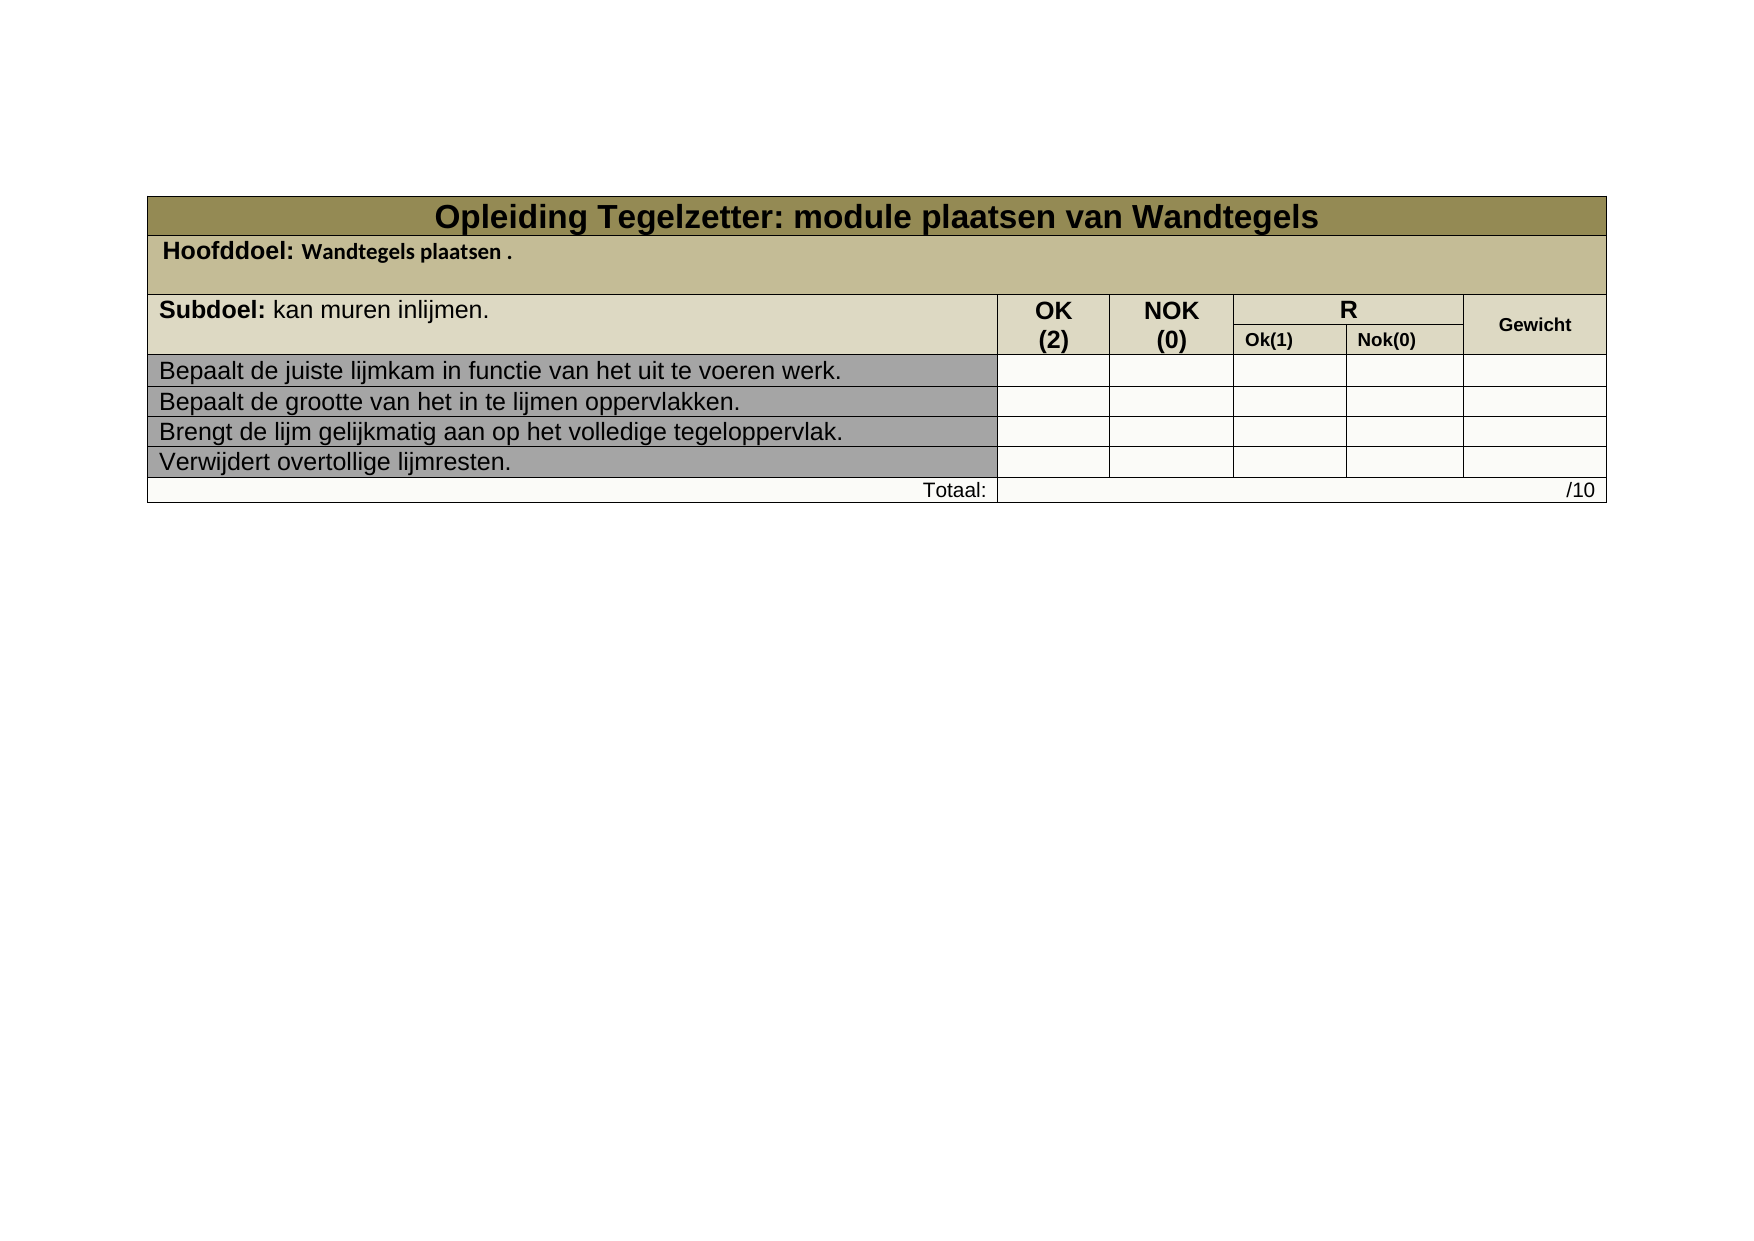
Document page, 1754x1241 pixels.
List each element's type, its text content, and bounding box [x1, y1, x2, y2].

table_cell Hoofddoel: Wandtegels plaatsen . [148, 236, 1606, 294]
table_cell [1347, 447, 1463, 477]
table_cell [998, 355, 1109, 386]
table_cell Bepaalt de juiste lijmkam in functie van het uit te voeren werk. [148, 355, 997, 386]
table_cell [1234, 447, 1346, 477]
table_cell [1347, 417, 1463, 446]
table_cell [1110, 387, 1233, 416]
table_cell [998, 417, 1109, 446]
table_cell [998, 387, 1109, 416]
table_cell [1110, 355, 1233, 386]
table_cell [1234, 387, 1346, 416]
table_cell Totaal: [148, 478, 997, 502]
table_cell Ok(1) [1234, 325, 1346, 354]
table_cell [1464, 387, 1606, 416]
table_cell [1110, 417, 1233, 446]
table_cell [1234, 417, 1346, 446]
table_cell OK (2) [998, 295, 1109, 354]
table_cell Bepaalt de grootte van het in te lijmen oppervlakken. [148, 387, 997, 416]
table_cell [1464, 355, 1606, 386]
table_cell Gewicht [1464, 295, 1606, 354]
table_cell Verwijdert overtollige lijmresten. [148, 447, 997, 477]
table_cell Brengt de lijm gelijkmatig aan op het volledige tegeloppervlak. [148, 417, 997, 446]
table_header Opleiding Tegelzetter: module plaatsen van Wandtegels [148, 197, 1606, 235]
table_cell [1347, 387, 1463, 416]
table_cell Subdoel: kan muren inlijmen. [148, 295, 997, 354]
table_cell [1347, 355, 1463, 386]
table_cell [1464, 417, 1606, 446]
table_cell [1110, 447, 1233, 477]
table_cell NOK (0) [1110, 295, 1233, 354]
table_cell R [1234, 295, 1463, 324]
table_cell /10 [998, 478, 1606, 502]
table_cell Nok(0) [1347, 325, 1463, 354]
table_cell [1234, 355, 1346, 386]
table_cell [1464, 447, 1606, 477]
table_cell [998, 447, 1109, 477]
